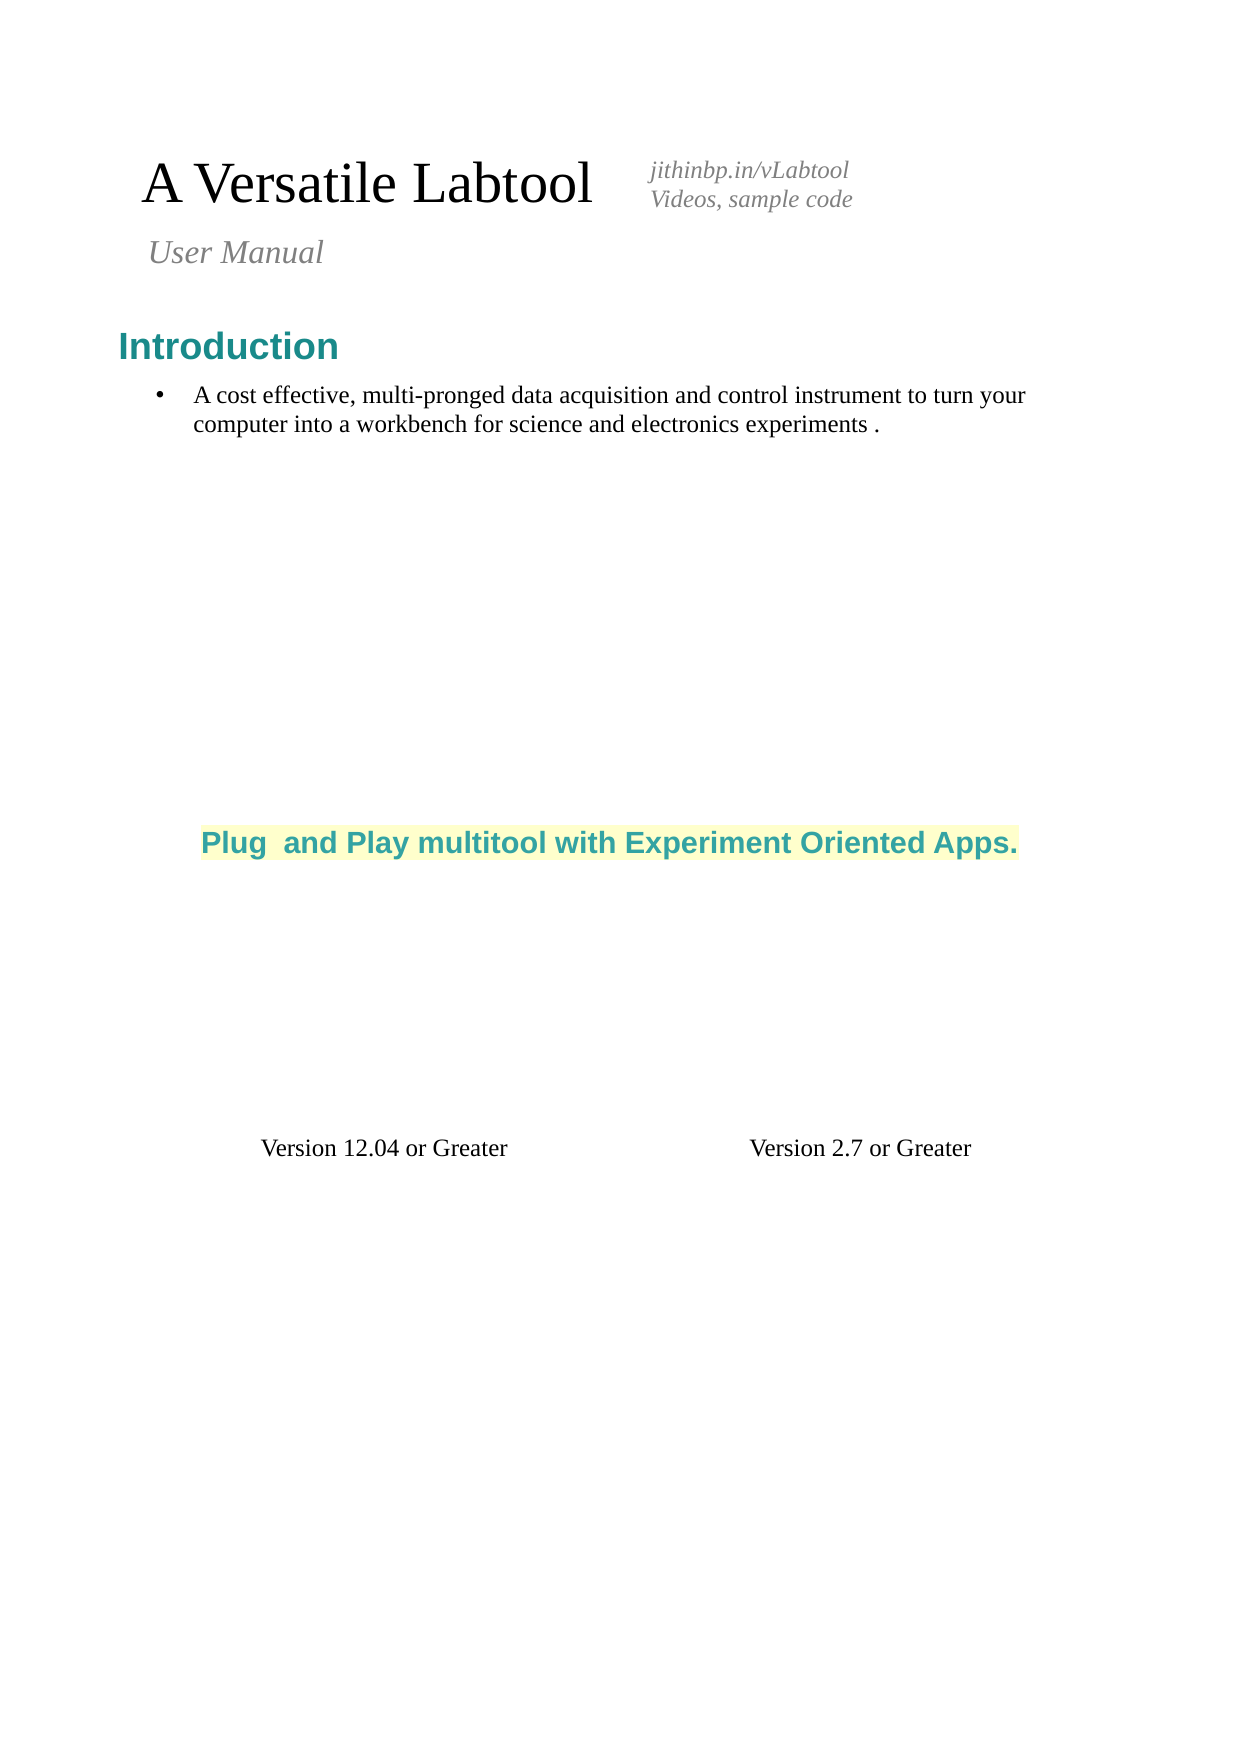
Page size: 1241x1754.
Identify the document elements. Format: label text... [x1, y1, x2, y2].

text Version 12.04 or Greater [227, 897, 540, 1162]
subtitle Introduction [118, 143, 1122, 368]
subtitle Plug and Play multitool with Experiment Oriented Apps. [201, 459, 1122, 860]
list A cost effective, multi-pronged data acquisition and control instrument to turn your computer into a workbench for science and electronics experiments . [156, 380, 1122, 438]
text Version 2.7 or Greater [736, 897, 984, 1162]
